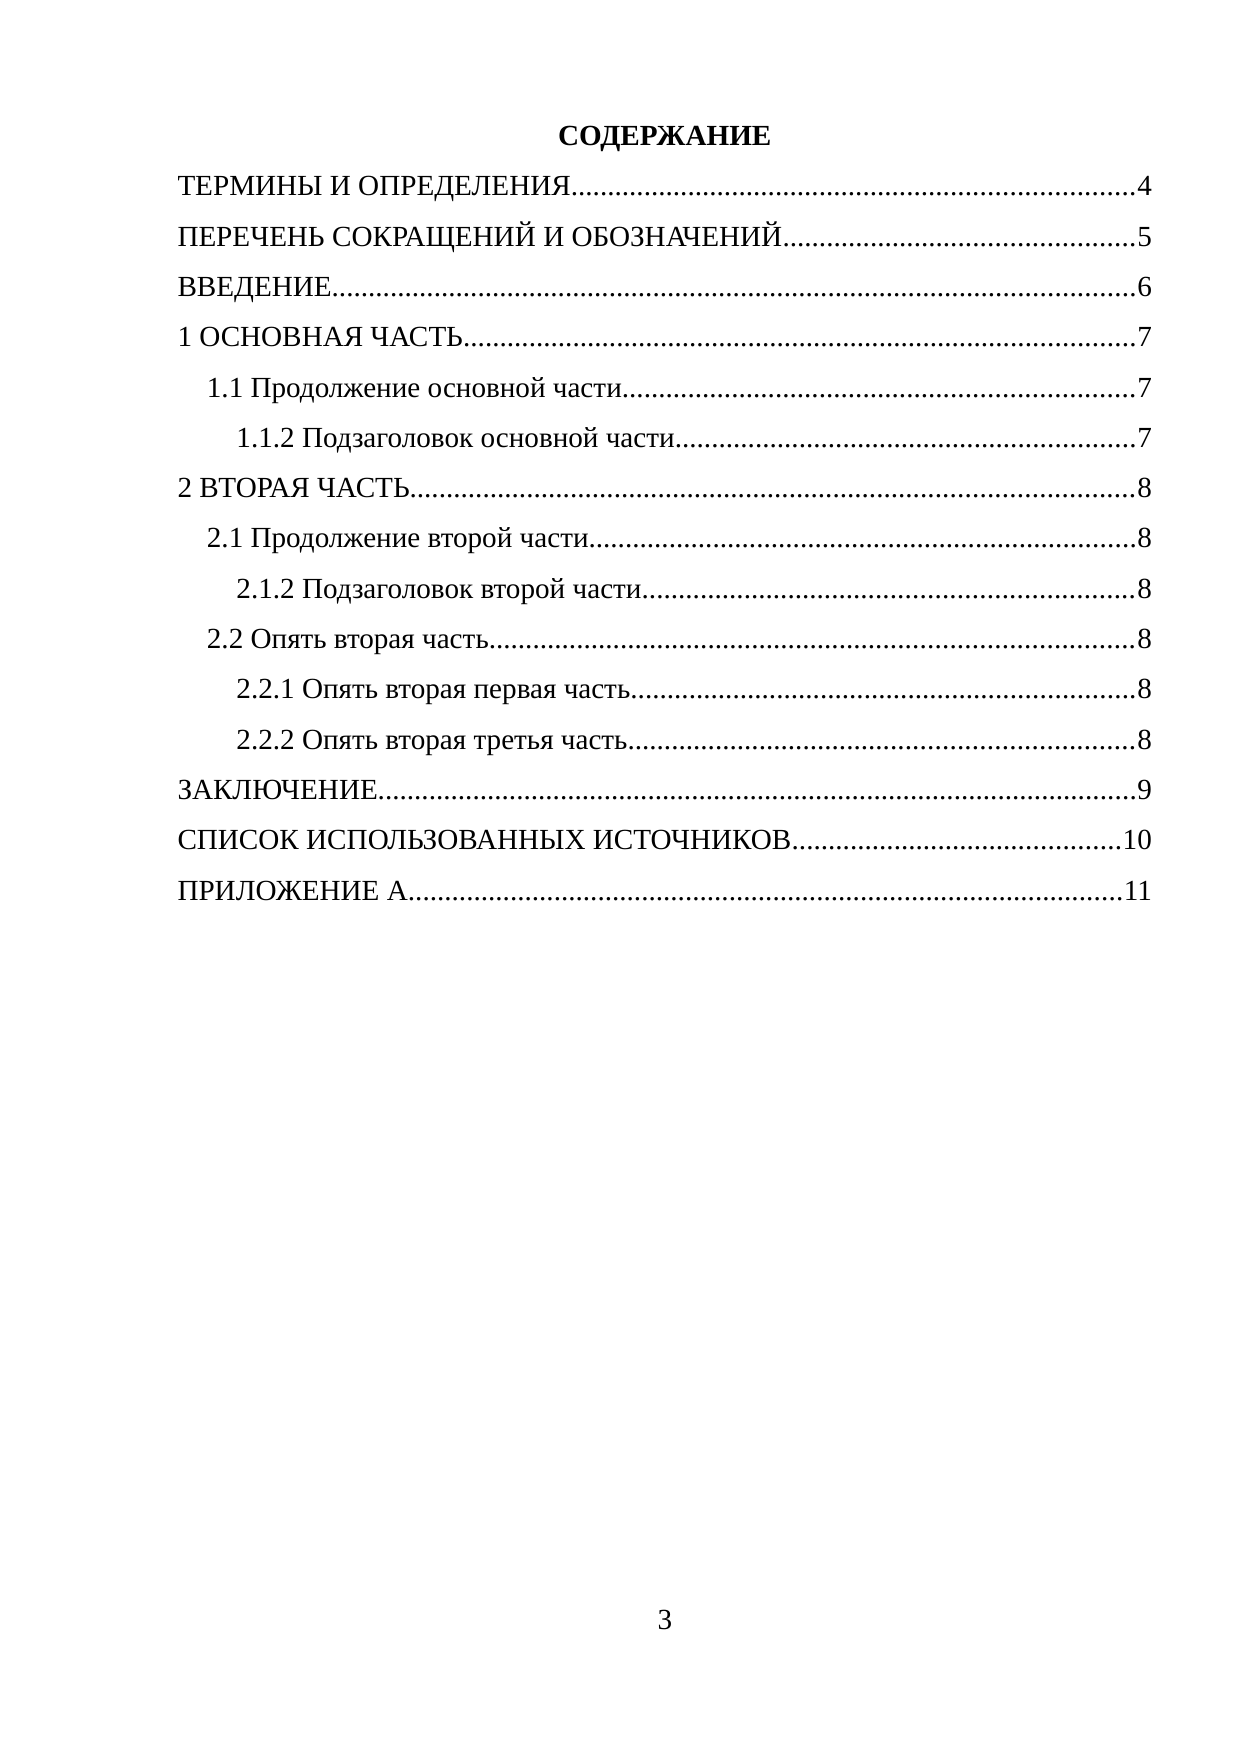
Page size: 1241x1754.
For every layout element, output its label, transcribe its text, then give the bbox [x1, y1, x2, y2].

text ПРИЛОЖЕНИЕ А 11 [177, 873, 1152, 906]
text 2 ВТОРАЯ ЧАСТЬ 8 [177, 470, 1152, 504]
text 2.2 Опять вторая часть 8 [207, 621, 1152, 655]
text 1.1.2 Подзаголовок основной части 7 [236, 420, 1152, 453]
text 2.1 Продолжение второй части 8 [207, 521, 1152, 554]
text 2.2.1 Опять вторая первая часть 8 [236, 672, 1152, 705]
text ПЕРЕЧЕНЬ СОКРАЩЕНИЙ И ОБОЗНАЧЕНИЙ 5 [177, 219, 1152, 252]
text ТЕРМИНЫ И ОПРЕДЕЛЕНИЯ 4 [177, 168, 1152, 202]
text СПИСОК ИСПОЛЬЗОВАННЫХ ИСТОЧНИКОВ 10 [177, 822, 1152, 856]
text 2.2.2 Опять вторая третья часть 8 [236, 722, 1152, 755]
text 2.1.2 Подзаголовок второй части 8 [236, 571, 1152, 604]
title СОДЕРЖАНИЕ [177, 118, 1152, 152]
text 1 ОСНОВНАЯ ЧАСТЬ 7 [177, 319, 1152, 353]
text ВВЕДЕНИЕ 6 [177, 269, 1152, 303]
text 1.1 Продолжение основной части 7 [207, 370, 1152, 403]
text ЗАКЛЮЧЕНИЕ 9 [177, 772, 1152, 806]
